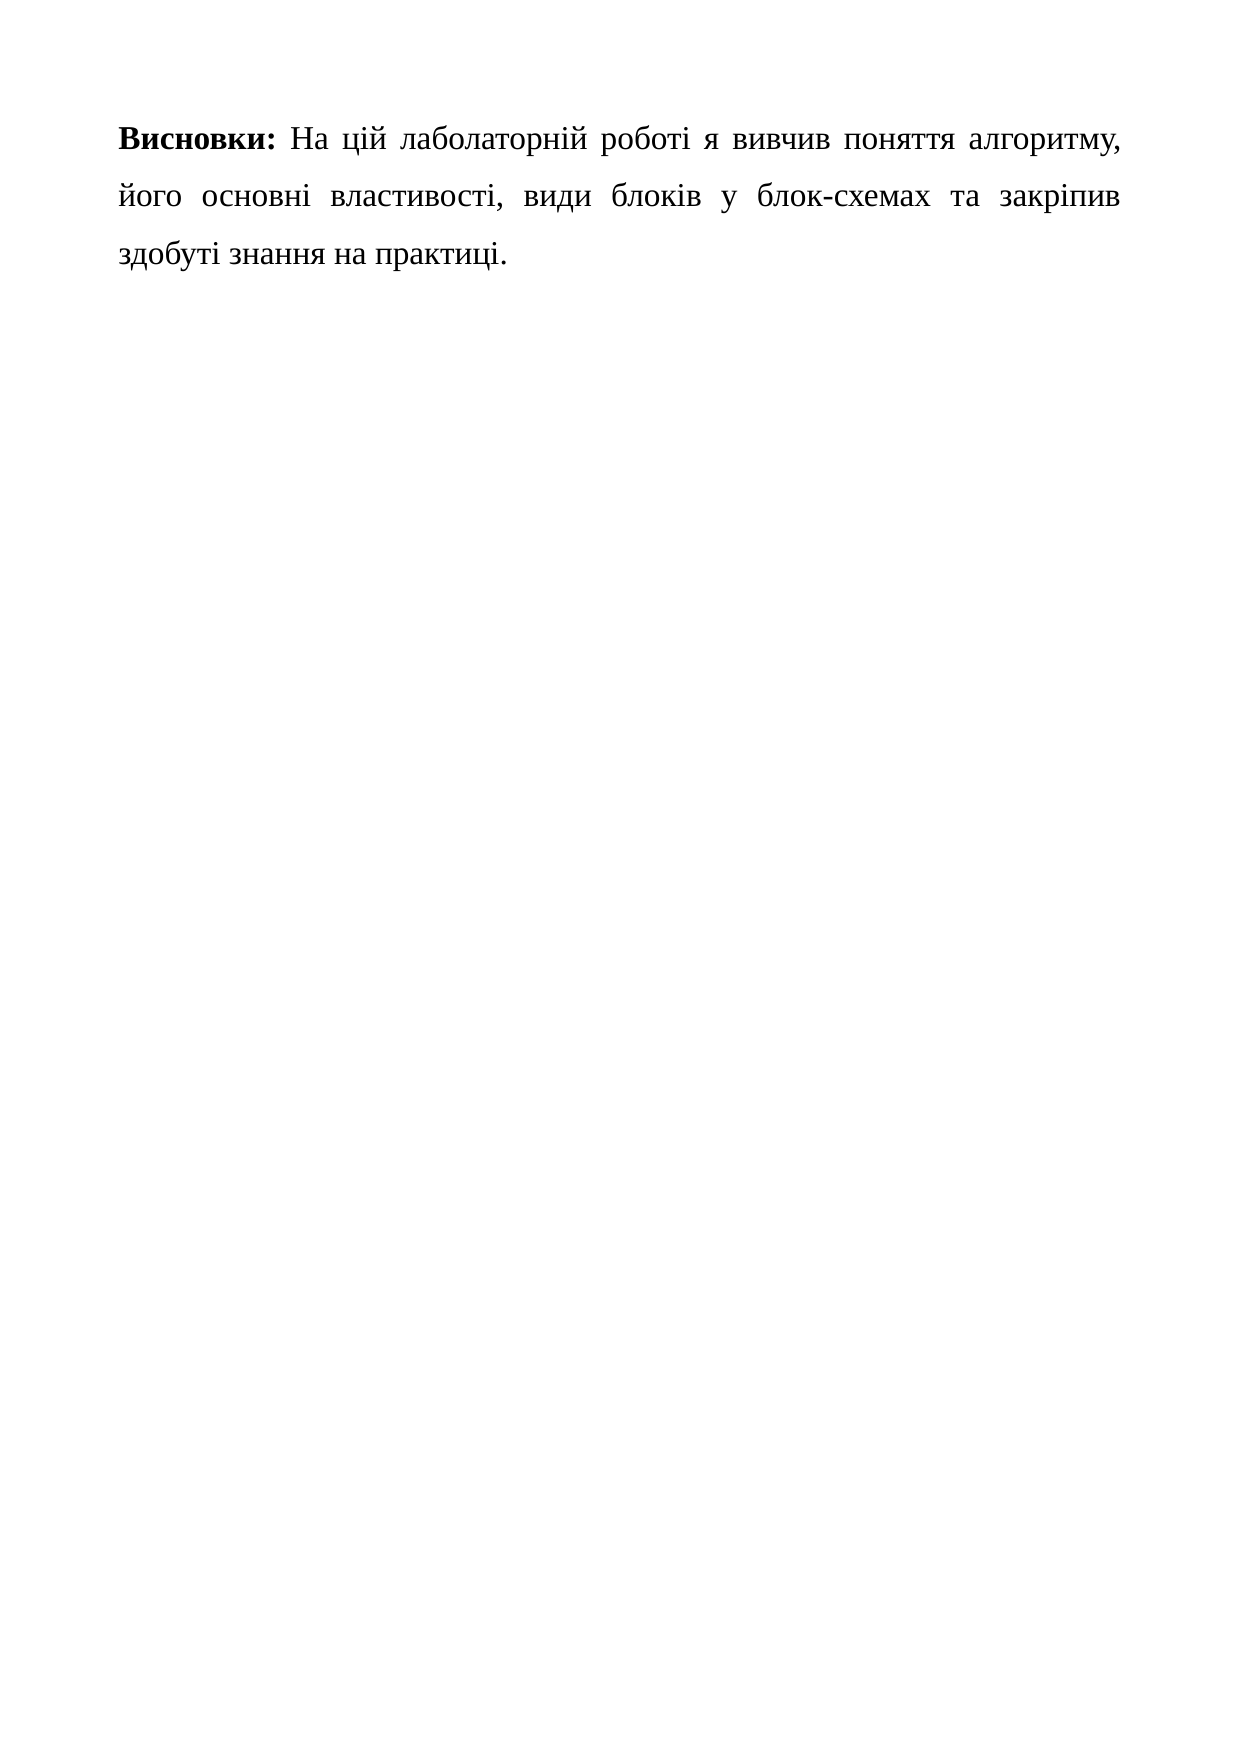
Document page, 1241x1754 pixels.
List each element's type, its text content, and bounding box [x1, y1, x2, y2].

text Висновки: На цій лаболаторній роботі я вивчив поняття алгоритму, його основні властивості, види блоків у блок-схемах та закріпив здобуті знання на практиці. [118, 118, 1122, 271]
